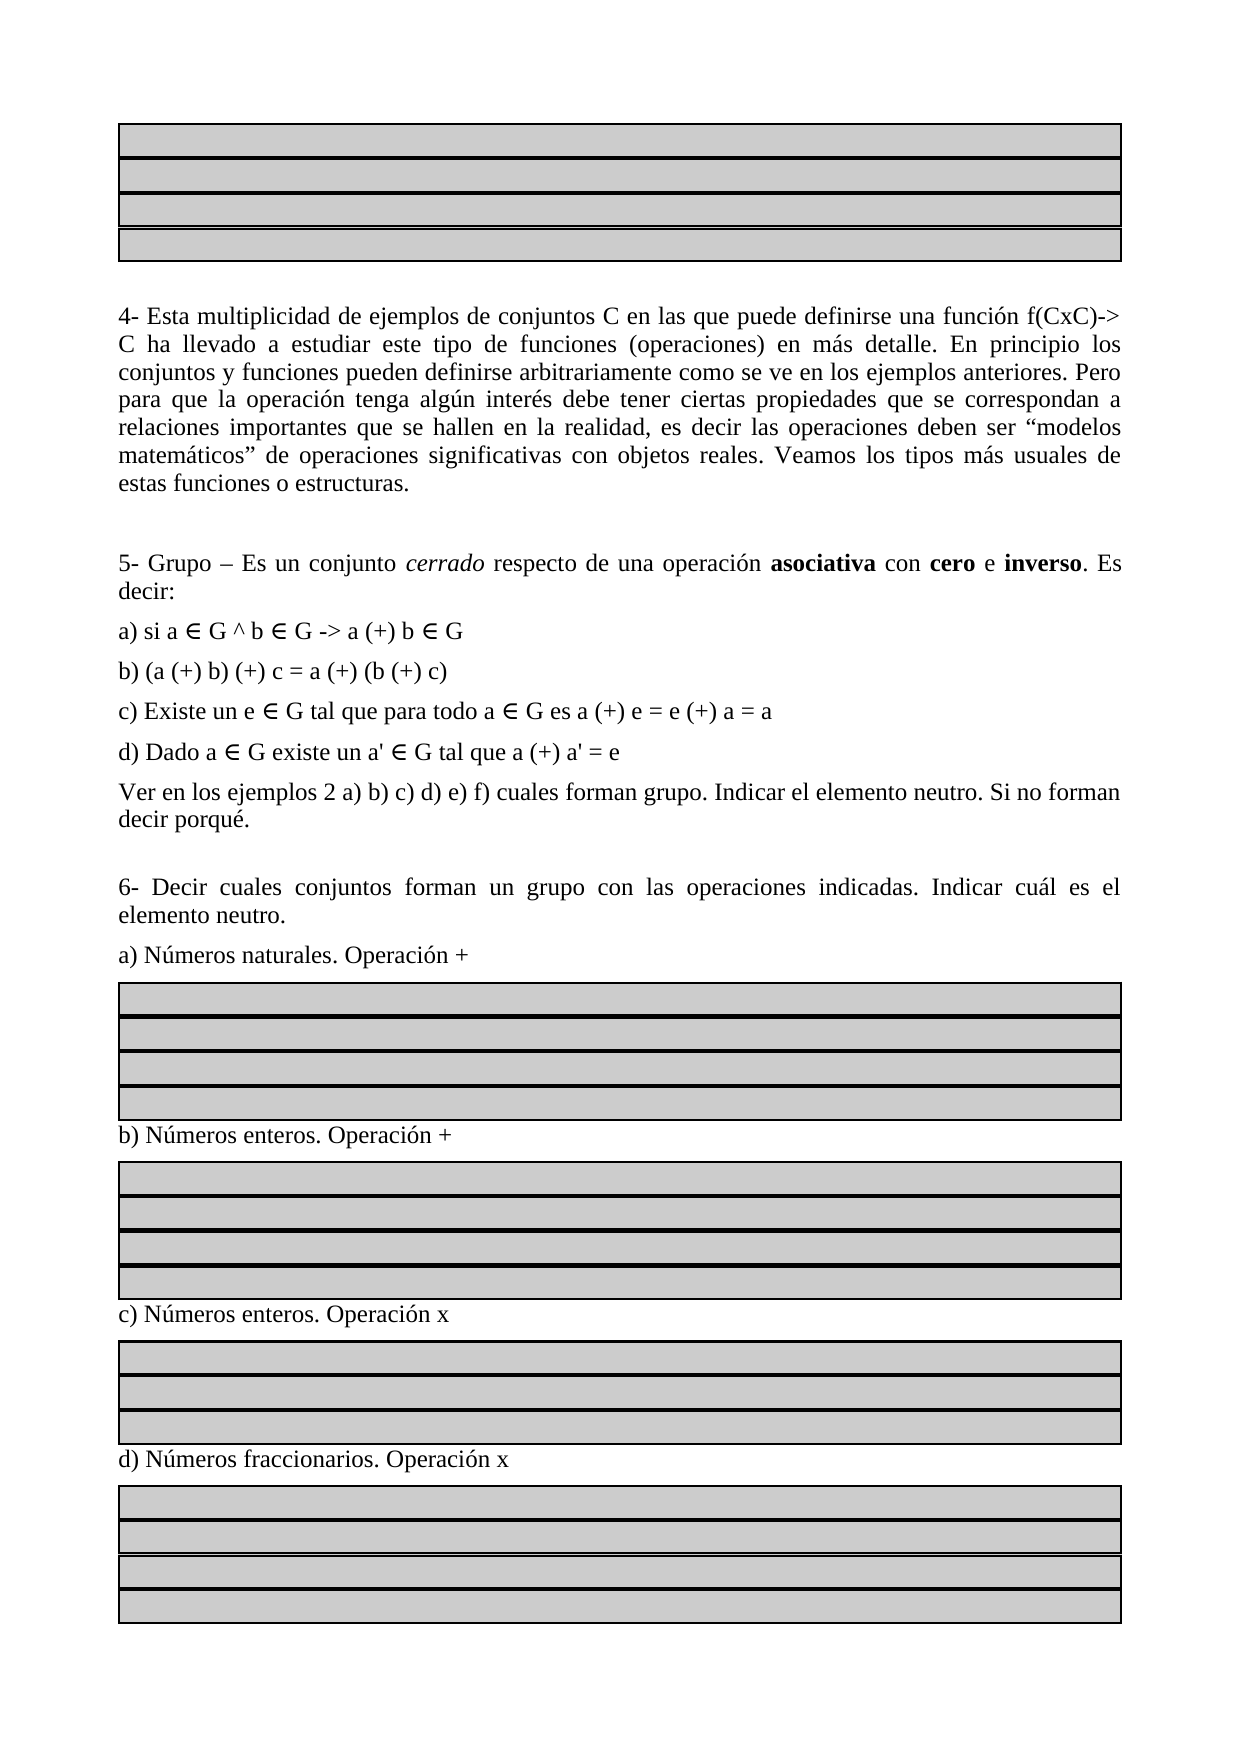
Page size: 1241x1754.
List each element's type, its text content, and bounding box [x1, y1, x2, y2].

text b) Números enteros. Operación + [118, 1121, 1122, 1148]
text c) Existe un e ∈ G tal que para todo a ∈ G es a (+) e = e (+) a = a [118, 697, 1122, 725]
text Ver en los ejemplos 2 a) b) c) d) e) f) cuales forman grupo. Indicar el elemento neutro. Si no forman decir porqué. [118, 778, 1122, 833]
text 6- Decir cuales conjuntos forman un grupo con las operaciones indicadas. Indicar cuál es el elemento neutro. [118, 846, 1122, 929]
text 5- Grupo – Es un conjunto cerrado respecto de una operación asociativa con cero e inverso. Es decir: [118, 549, 1122, 604]
text 4- Esta multiplicidad de ejemplos de conjuntos C en las que puede definirse una función f(CxC)-> C ha llevado a estudiar este tipo de funciones (operaciones) en más detalle. En principio los conjuntos y funciones pueden definirse arbitrariamente como se ve en los ejemplos anteriores. Pero para que la operación tenga algún interés debe tener ciertas propiedades que se correspondan a relaciones importantes que se hallen en la realidad, es decir las operaciones deben ser “modelos matemáticos” de operaciones significativas con objetos reales. Veamos los tipos más usuales de estas funciones o estructuras. [118, 302, 1122, 496]
text a) si a ∈ G ^ b ∈ G -> a (+) b ∈ G [118, 617, 1122, 645]
text d) Dado a ∈ G existe un a' ∈ G tal que a (+) a' = e [118, 738, 1122, 765]
text c) Números enteros. Operación x [118, 1300, 1122, 1328]
text b) (a (+) b) (+) c = a (+) (b (+) c) [118, 657, 1122, 685]
text a) Números naturales. Operación + [118, 941, 1122, 969]
text d) Números fraccionarios. Operación x [118, 1445, 1122, 1472]
